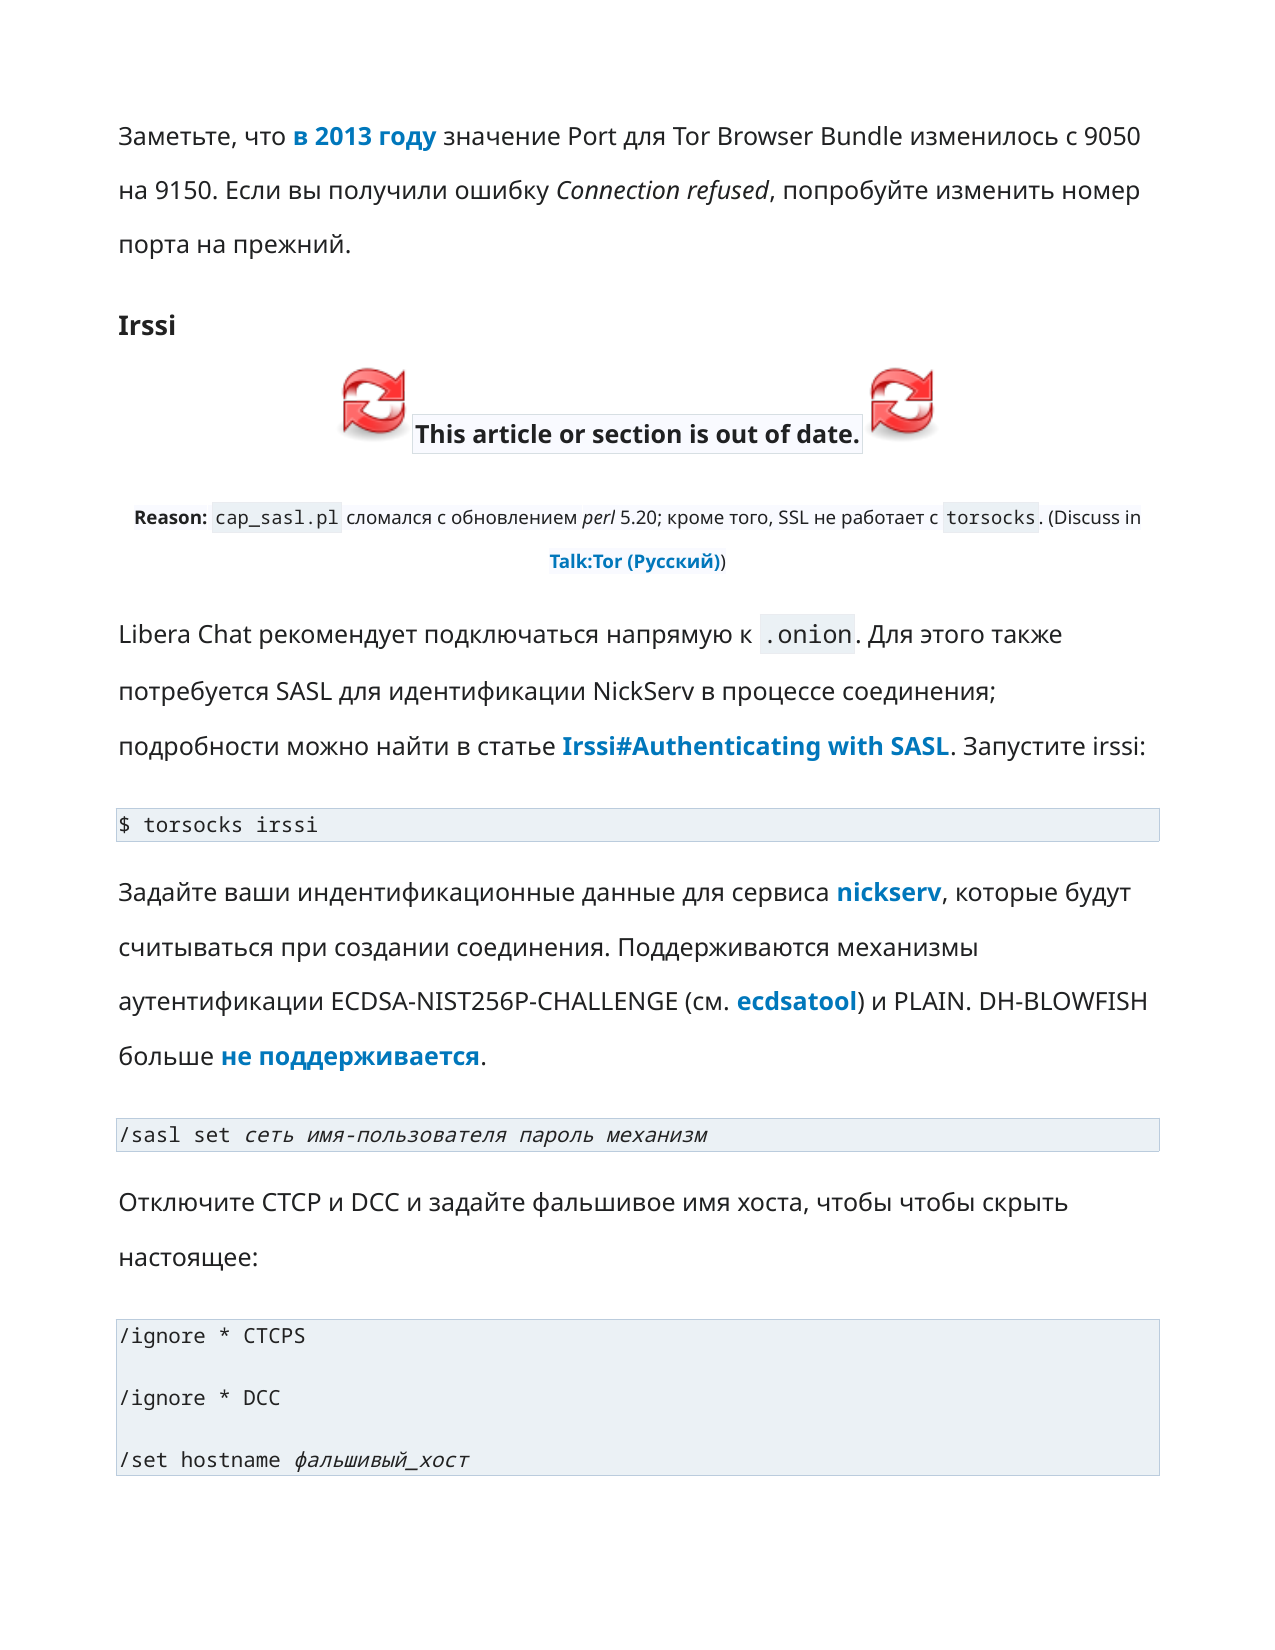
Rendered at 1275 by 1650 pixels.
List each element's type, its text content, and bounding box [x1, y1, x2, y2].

text Отключите CTCP и DCC и задайте фальшивое имя хоста, чтобы чтобы скрыть настоящее: [118, 1185, 1157, 1273]
text [413, 366, 862, 414]
text Libera Chat рекомендует подключаться напрямую к .onion. Для этого также потребуется SASL для идентификации NickServ в процессе соединения; подробности можно найти в статье Irssi#Authenticating with SASL. Запустите irssi: [118, 614, 1157, 762]
text Задайте ваши индентификационные данные для сервиса nickserv, которые будут считываться при создании соединения. Поддерживаются механизмы аутентификации ECDSA-NIST256P-CHALLENGE (см. ecdsatool) и PLAIN. DH-BLOWFISH больше не поддерживается. [118, 875, 1157, 1072]
picture [334, 365, 413, 444]
text /ignore * DCC [117, 1381, 1159, 1412]
text $ torsocks irssi [117, 809, 1159, 841]
text Reason: cap_sasl.pl сломался с обновлением perl 5.20; кроме того, SSL не работает с torsocks. (Discuss in Talk:Tor (Русский)) [118, 502, 1157, 574]
text Заметьте, что в 2013 году значение Port для Tor Browser Bundle изменилось с 9050 на 9150. Если вы получили ошибку Connection refused, попробуйте изменить номер порта на прежний. [118, 118, 1157, 261]
text This article or section is out of date. [413, 415, 862, 453]
text [863, 366, 1157, 453]
picture [862, 365, 941, 444]
subtitle Irssi [118, 307, 1157, 343]
text /sasl set сеть имя-пользователя пароль механизм [117, 1119, 1159, 1151]
text /set hostname фальшивый_хост [117, 1442, 1159, 1475]
text /ignore * CTCPS [117, 1320, 1159, 1350]
text [118, 366, 412, 453]
